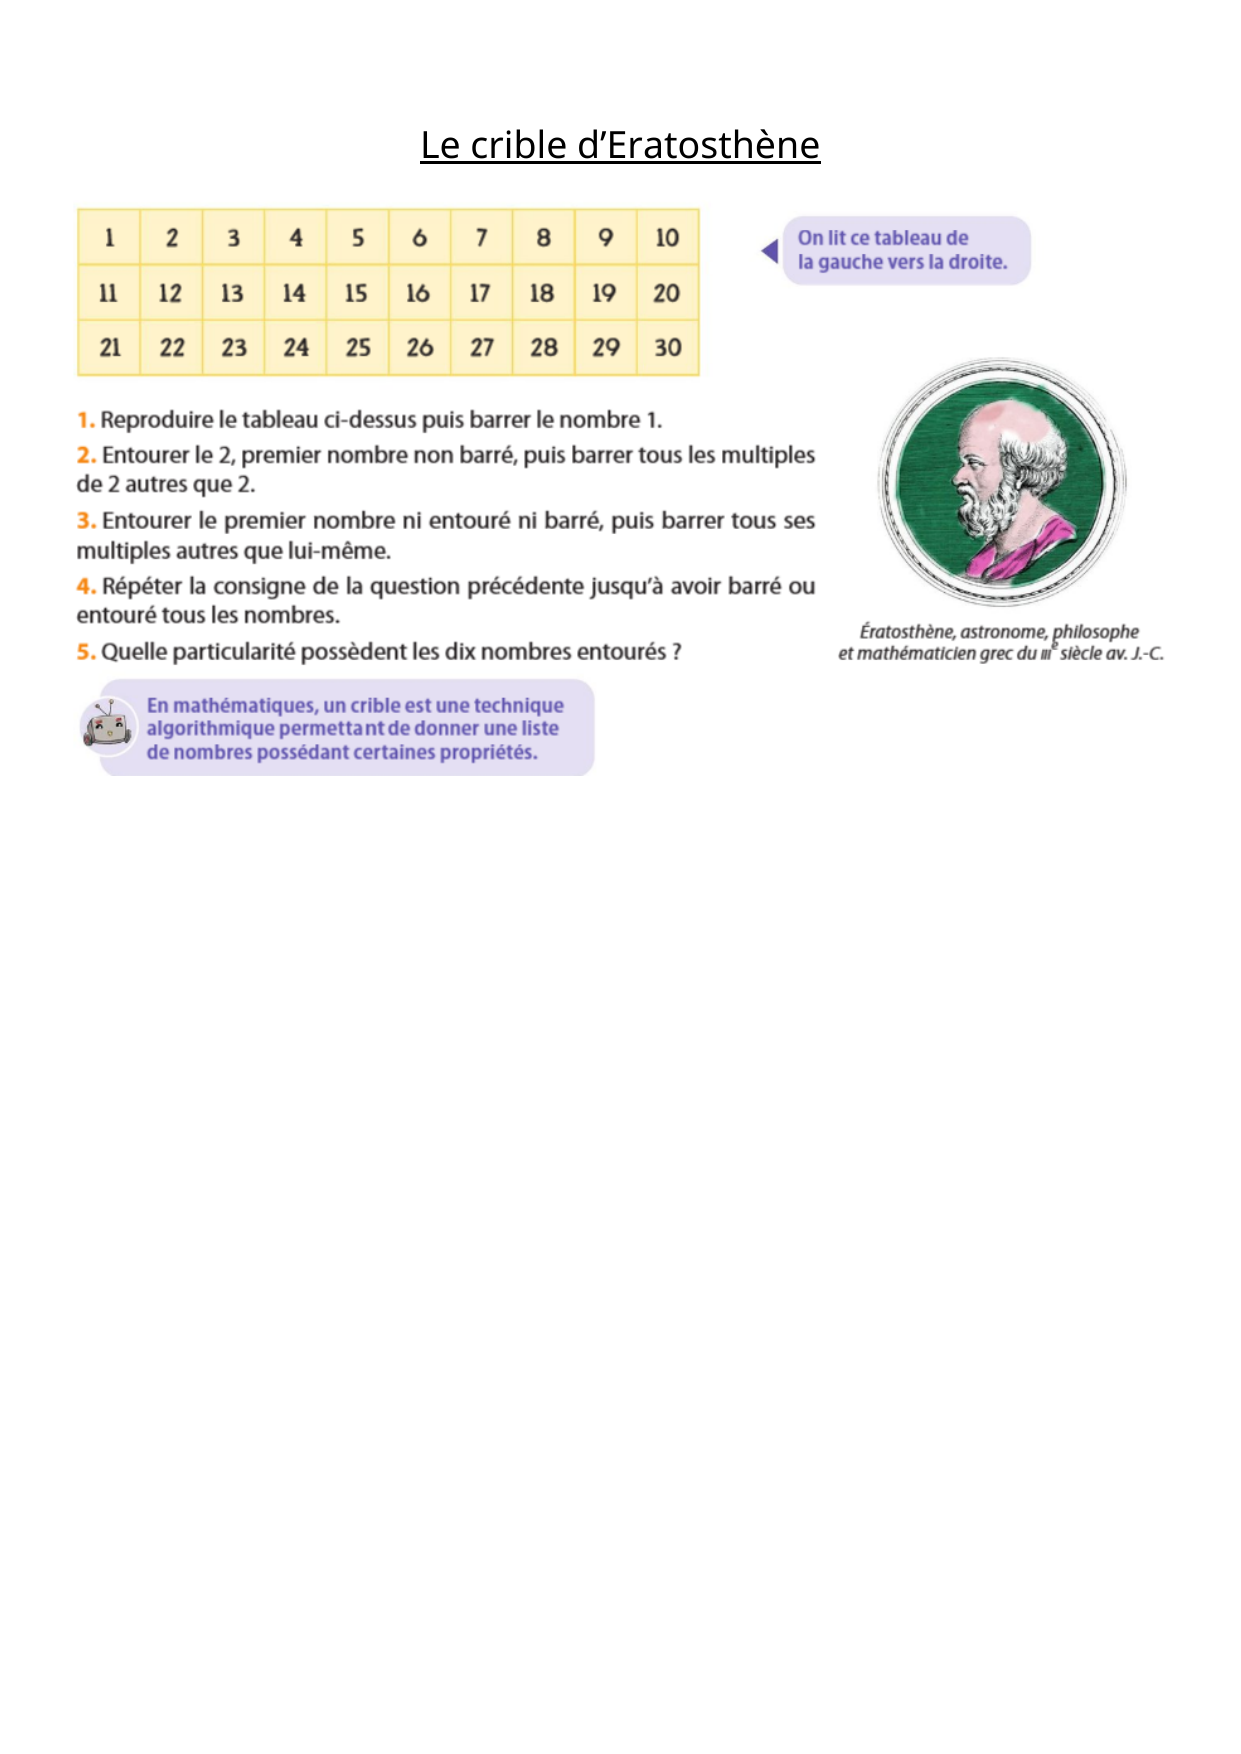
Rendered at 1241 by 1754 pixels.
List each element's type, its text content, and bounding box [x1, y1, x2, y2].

text Le crible d’Eratosthène [118, 118, 1122, 169]
picture [67, 200, 1167, 776]
